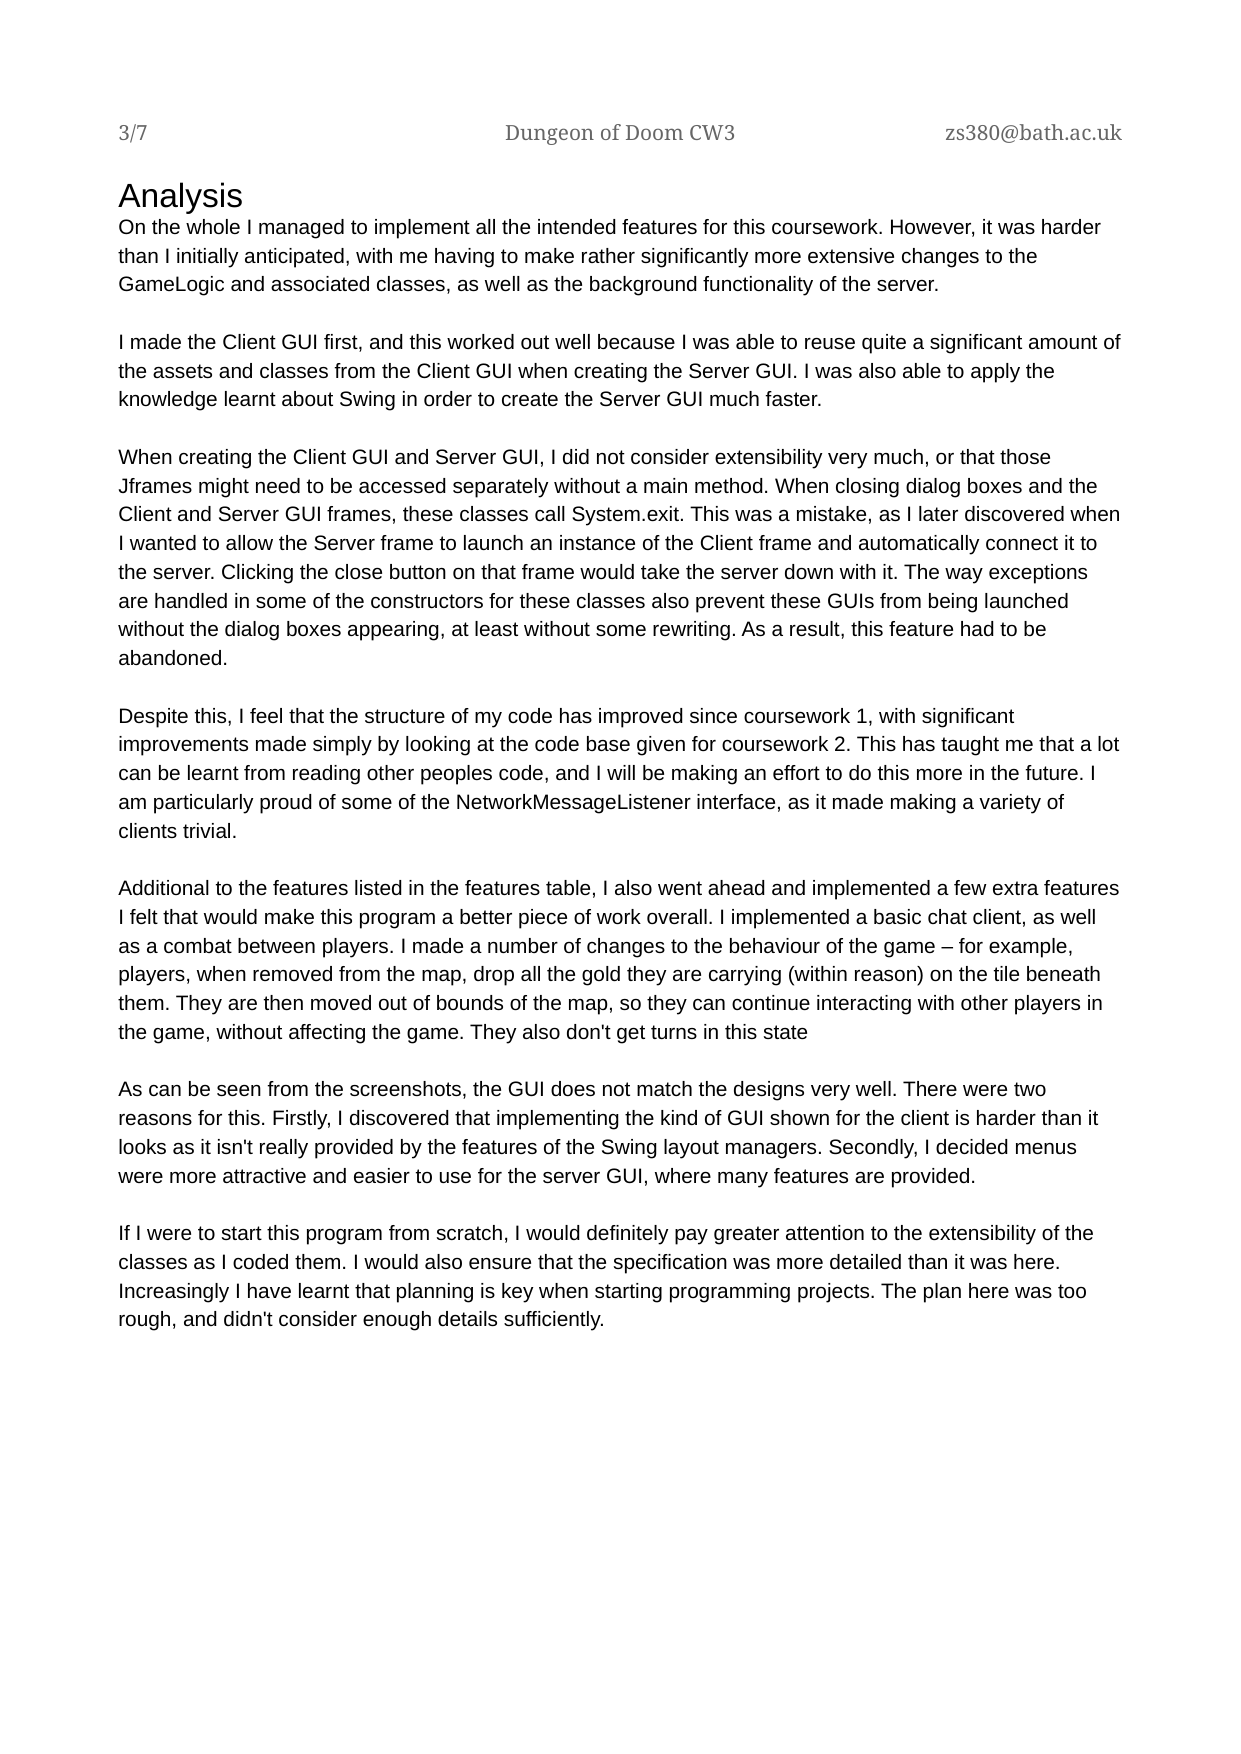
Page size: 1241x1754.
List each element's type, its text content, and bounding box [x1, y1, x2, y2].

subtitle As can be seen from the screenshots, the GUI does not match the designs very well. There were two reasons for this. Firstly, I discovered that implementing the kind of GUI shown for the client is harder than it looks as it isn't really provided by the features of the Swing layout managers. Secondly, I decided menus were more attractive and easier to use for the server GUI, where many features are provided. [118, 1077, 1122, 1187]
subtitle Analysis [118, 176, 1122, 215]
subtitle On the whole I managed to implement all the intended features for this coursework. However, it was harder than I initially anticipated, with me having to make rather significantly more extensive changes to the GameLogic and associated classes, as well as the background functionality of the server. [118, 215, 1122, 296]
subtitle Despite this, I feel that the structure of my code has improved since coursework 1, with significant improvements made simply by looking at the code base given for coursework 2. This has taught me that a lot can be learnt from reading other peoples code, and I will be making an effort to do this more in the future. I am particularly proud of some of the NetworkMessageListener interface, as it made making a variety of clients trivial. [118, 703, 1122, 842]
subtitle I made the Client GUI first, and this worked out well because I was able to reuse quite a significant amount of the assets and classes from the Client GUI when creating the Server GUI. I was also able to apply the knowledge learnt about Swing in order to create the Server GUI much faster. [118, 330, 1122, 411]
subtitle When creating the Client GUI and Server GUI, I did not consider extensibility very much, or that those Jframes might need to be accessed separately without a main method. When closing dialog boxes and the Client and Server GUI frames, these classes call System.exit. This was a mistake, as I later discovered when I wanted to allow the Server frame to launch an instance of the Client frame and automatically connect it to the server. Clicking the close button on that frame would take the server down with it. The way exceptions are handled in some of the constructors for these classes also prevent these GUIs from being launched without the dialog boxes appearing, at least without some rewriting. As a result, this feature had to be abandoned. [118, 445, 1122, 670]
subtitle Additional to the features listed in the features table, I also went ahead and implemented a few extra features I felt that would make this program a better piece of work overall. I implemented a basic chat client, as well as a combat between players. I made a number of changes to the behaviour of the game – for example, players, when removed from the map, drop all the gold they are carrying (within reason) on the tile beneath them. They are then moved out of bounds of the map, so they can continue interacting with other players in the game, without affecting the game. They also don't get turns in this state [118, 876, 1122, 1044]
subtitle If I were to start this program from scratch, I would definitely pay greater attention to the extensibility of the classes as I coded them. I would also ensure that the specification was more detailed than it was here. Increasingly I have learnt that planning is key when starting programming projects. The plan here was too rough, and didn't consider enough details sufficiently. [118, 1221, 1122, 1331]
